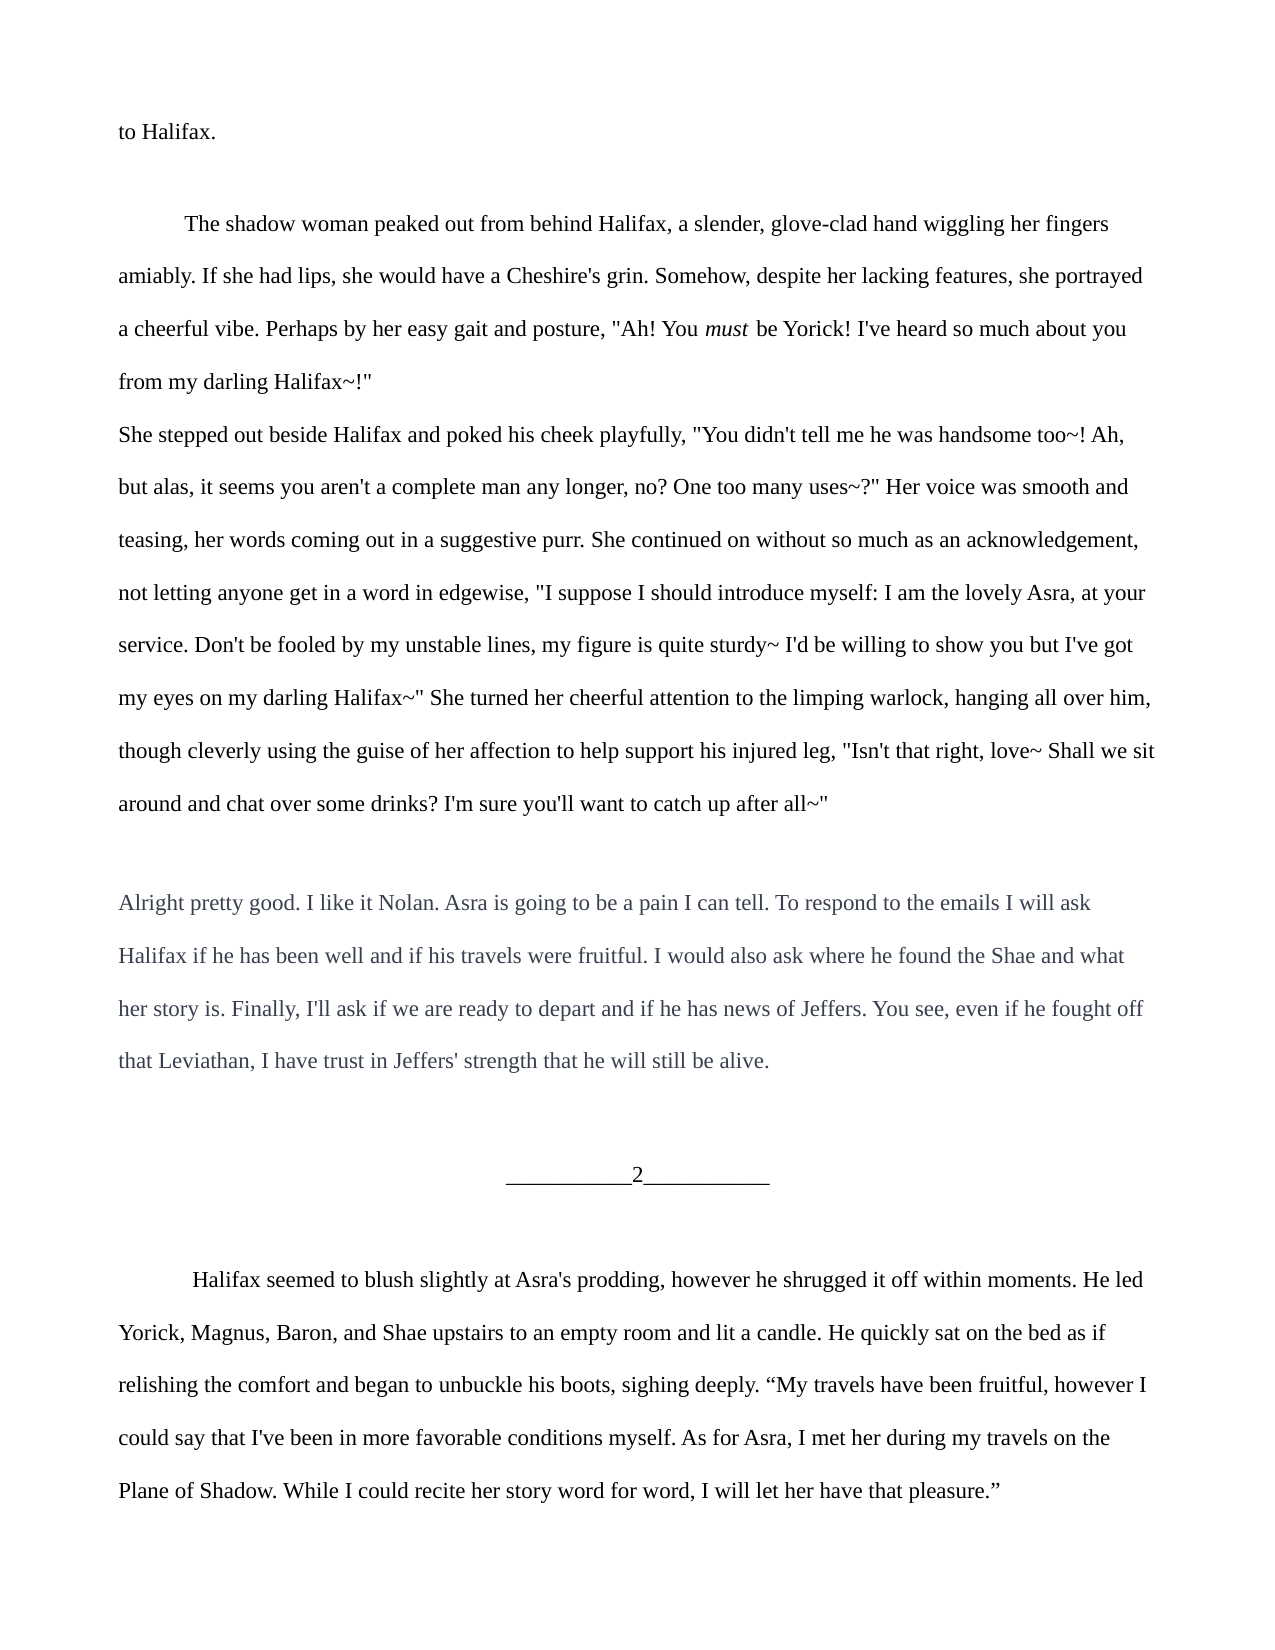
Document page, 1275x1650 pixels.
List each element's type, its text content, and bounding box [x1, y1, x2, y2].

text SHAEThe shadow woman peaked out from behind Halifax, a slender, glove-clad hand wiggling her fingers amiably. If she had lips, she would have a Cheshire's grin. Somehow, despite her lacking features, she portrayed a cheerful vibe. Perhaps by her easy gait and posture, "Ah! You must be Yorick! I've heard so much about you from my darling Halifax~!" She stepped out beside Halifax and poked his cheek playfully, "You didn't tell me he was handsome too~! Ah, but alas, it seems you aren't a complete man any longer, no? One too many uses~?" Her voice was smooth and teasing, her words coming out in a suggestive purr. She continued on without so much as an acknowledgement, not letting anyone get in a word in edgewise, "I suppose I should introduce myself: I am the lovely Asra, at your service. Don't be fooled by my unstable lines, my figure is quite sturdy~ I'd be willing to show you but I've got my eyes on my darling Halifax~" She turned her cheerful attention to the limping warlock, hanging all over him, though cleverly using the guise of her affection to help support his injured leg, "Isn't that right, love~ Shall we sit around and chat over some drinks? I'm sure you'll want to catch up after all~" [118, 210, 1157, 816]
text ___________2___________ [118, 1161, 1157, 1187]
text Alright pretty good. I like it Nolan. Asra is going to be a pain I can tell. To respond to the emails I will ask Halifax if he has been well and if his travels were fruitful. I would also ask where he found the Shae and what her story is. Finally, I'll ask if we are ready to depart and if he has news of Jeffers. You see, even if he fought off that Leviathan, I have trust in Jeffers' strength that he will still be alive. _ [118, 889, 1157, 1074]
text Halifax seemed to blush slightly at Asra's prodding, however he shrugged it off within moments. He led Yorick, Magnus, Baron, and Shae upstairs to an empty room and lit a candle. He quickly sat on the bed as if relishing the comfort and began to unbuckle his boots, sighing deeply. “My travels have been fruitful, however I could say that I've been in more favorable conditions myself. As for Asra, I met her during my travels on the Plane of Shadow. While I could recite her story word for word, I will let her have that pleasure.” [118, 1266, 1157, 1503]
text to Halifax. [118, 118, 1157, 144]
